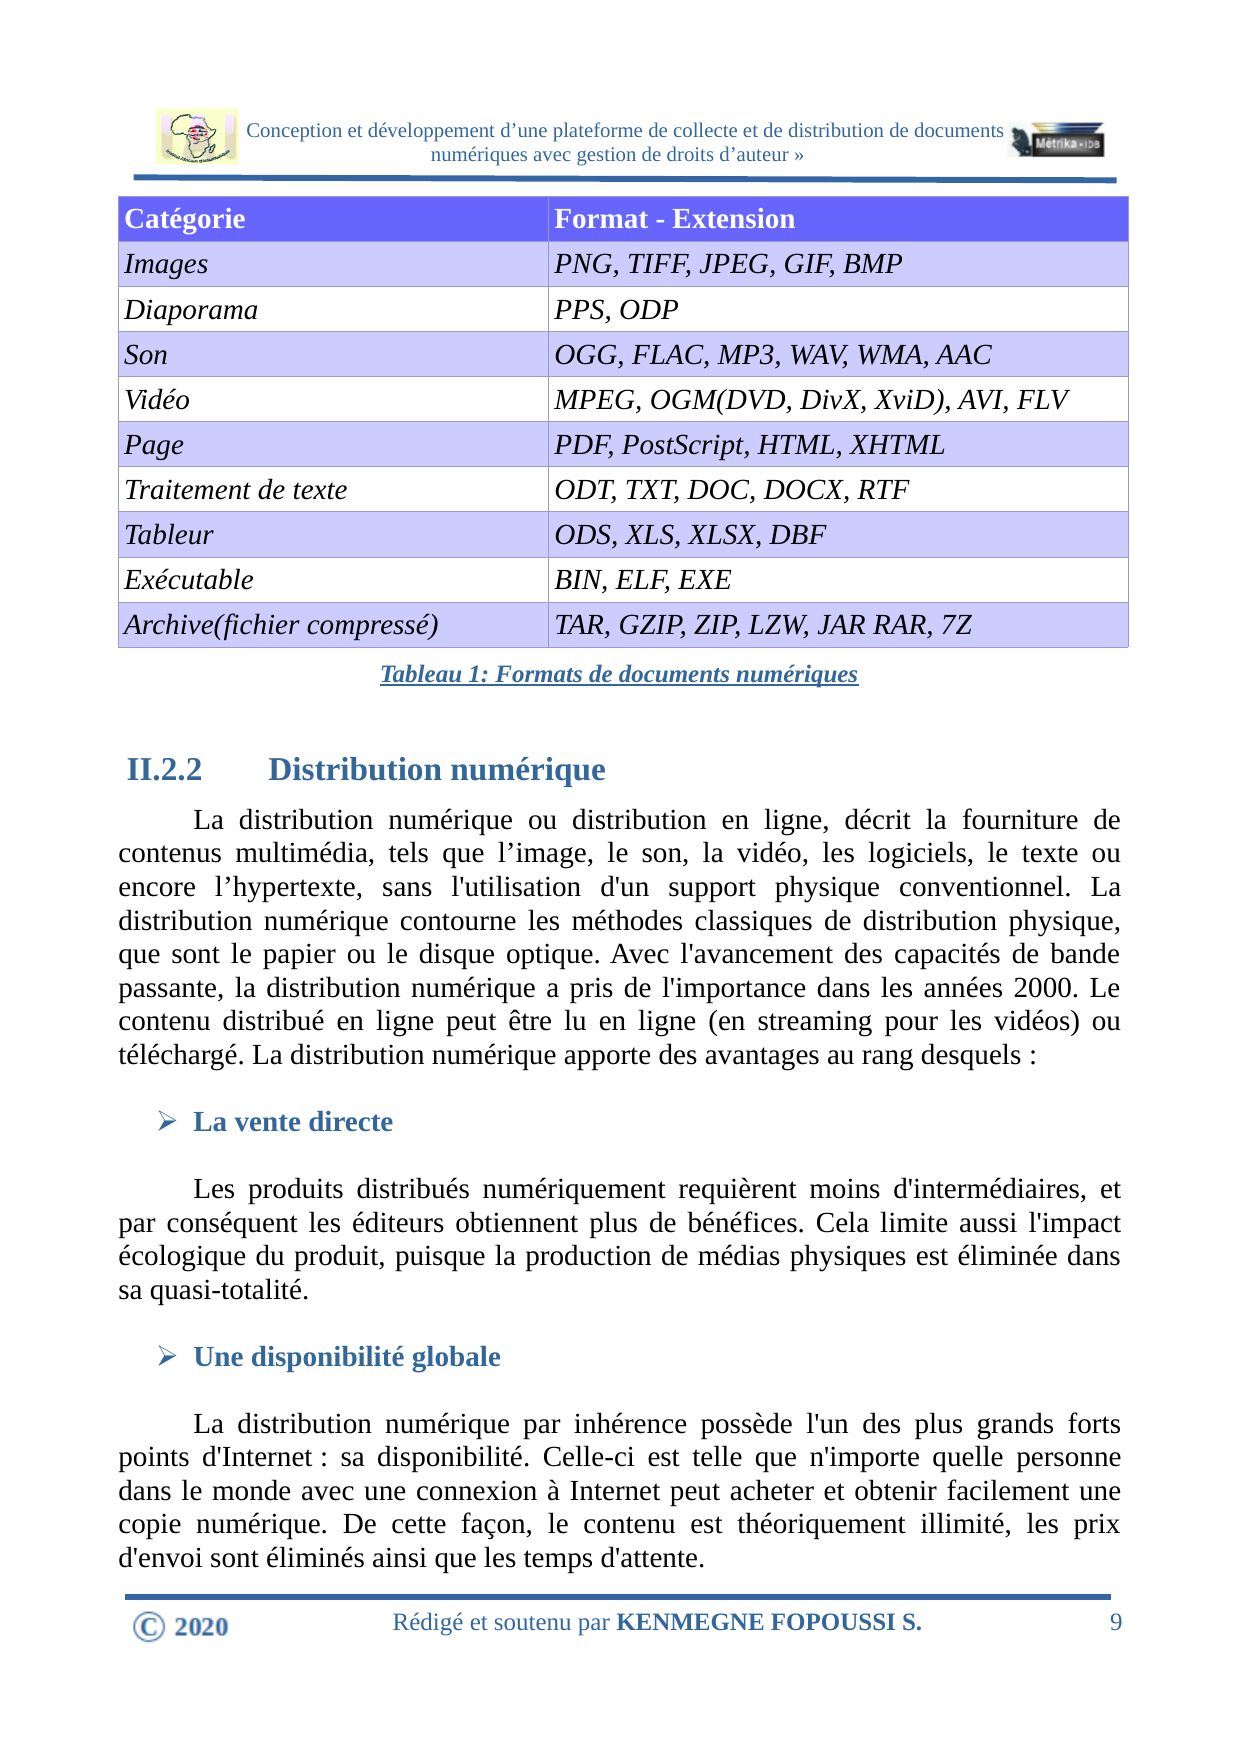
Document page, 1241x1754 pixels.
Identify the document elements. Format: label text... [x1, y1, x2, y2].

table_cell ODS, XLS, XLSX, DBF [549, 512, 1128, 557]
table_cell Vidéo [119, 377, 548, 421]
table_header Format - Extension [549, 197, 1128, 241]
table_cell PPS, ODP [549, 287, 1128, 331]
text La distribution numérique ou distribution en ligne, décrit la fourniture de contenus multimédia, tels que l’image, le son, la vidéo, les logiciels, le texte ou encore l’hypertexte, sans l'utilisation d'un support physique conventionnel. La distribution numérique contourne les méthodes classiques de distribution physique, que sont le papier ou le disque optique. Avec l'avancement des capacités de bande passante, la distribution numérique a pris de l'importance dans les années 2000. Le contenu distribué en ligne peut être lu en ligne (en streaming pour les vidéos) ou téléchargé. La distribution numérique apporte des avantages au rang desquels : [118, 802, 1122, 1070]
table_cell Archive(fichier compressé) [119, 603, 548, 647]
table_cell Diaporama [119, 287, 548, 331]
picture [1003, 116, 1109, 160]
list Une disponibilité globale [156, 1339, 1122, 1372]
table_cell Tableur [119, 512, 548, 557]
text Tableau 1: Formats de documents numériques [118, 659, 1122, 688]
list La vente directe [156, 1104, 1122, 1138]
table_cell BIN, ELF, EXE [549, 558, 1128, 602]
table_cell OGG, FLAC, MP3, WAV, WMA, AAC [549, 332, 1128, 376]
table_cell ODT, TXT, DOC, DOCX, RTF [549, 467, 1128, 511]
table_cell PDF, PostScript, HTML, XHTML [549, 422, 1128, 466]
table_cell Exécutable [119, 558, 548, 602]
picture [154, 107, 241, 166]
text Les produits distribués numériquement requièrent moins d'intermédiaires, et par conséquent les éditeurs obtiennent plus de bénéfices. Cela limite aussi l'impact écologique du produit, puisque la production de médias physiques est éliminée dans sa quasi-totalité. [118, 1171, 1122, 1305]
table_cell Son [119, 332, 548, 376]
table_header Catégorie [119, 197, 548, 241]
table_cell Images [119, 242, 548, 286]
table_cell Traitement de texte [119, 467, 548, 511]
table_cell TAR, GZIP, ZIP, LZW, JAR RAR, 7Z [549, 603, 1128, 647]
picture [126, 1604, 231, 1647]
text La distribution numérique par inhérence possède l'un des plus grands forts points d'Internet : sa disponibilité. Celle-ci est telle que n'importe quelle personne dans le monde avec une connexion à Internet peut acheter et obtenir facilement une copie numérique. De cette façon, le contenu est théoriquement illimité, les prix d'envoi sont éliminés ainsi que les temps d'attente. [118, 1406, 1122, 1574]
table_cell Page [119, 422, 548, 466]
table_cell MPEG, OGM(DVD, DivX, XviD), AVI, FLV [549, 377, 1128, 421]
table_cell PNG, TIFF, JPEG, GIF, BMP [549, 242, 1128, 286]
subtitle Distribution numérique [118, 749, 1122, 787]
